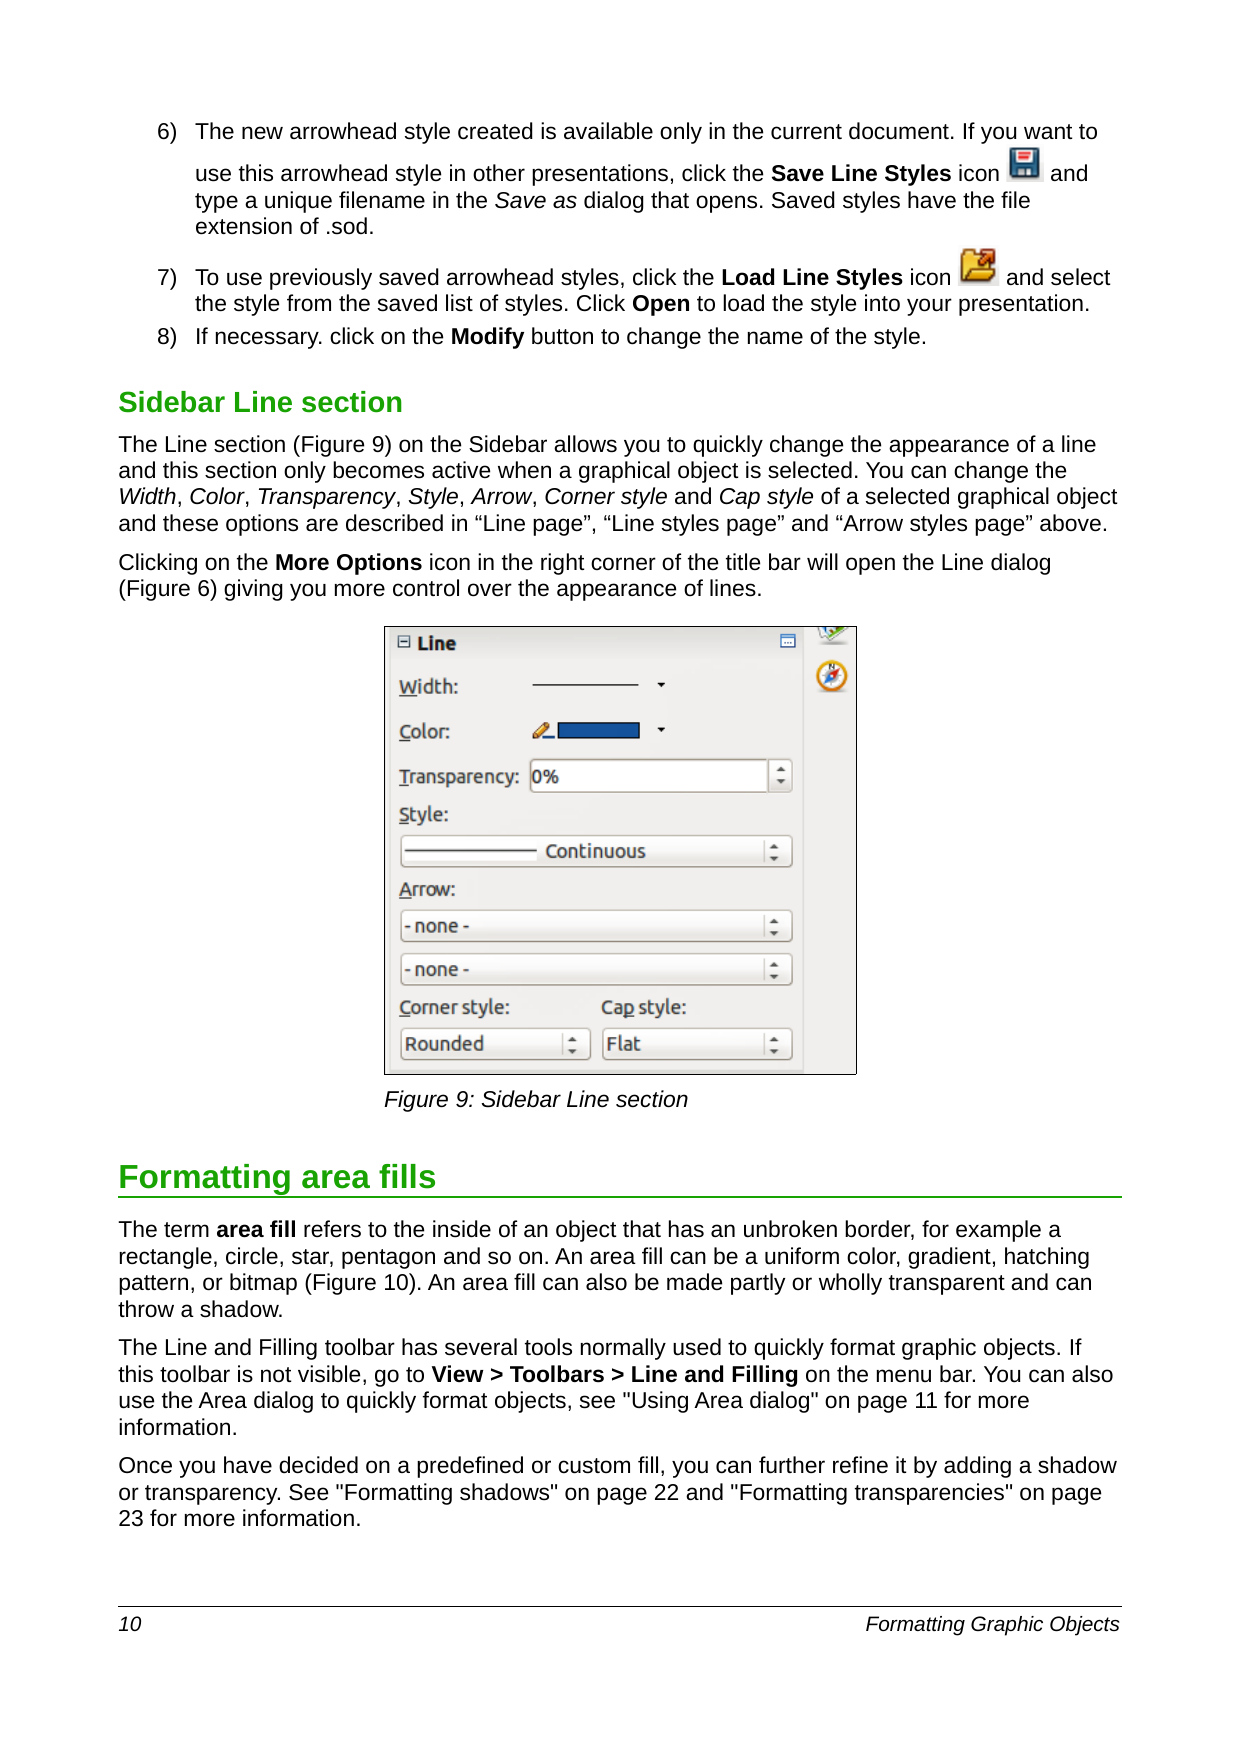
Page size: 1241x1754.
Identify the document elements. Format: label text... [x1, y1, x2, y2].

picture [385, 627, 856, 1074]
list To use previously saved arrowhead styles, click the Load Line Styles icon and select the style from the saved list of styles. Click Open to load the style into your presentation. [177, 246, 1122, 317]
text Clicking on the More Options icon in the right corner of the title bar will open the Line dialog (Figure 6) giving you more control over the appearance of lines. [118, 548, 1122, 601]
text Figure 9: Sidebar Line section [384, 1086, 856, 1113]
text The Line and Filling toolbar has several tools normally used to quickly format graphic objects. If this toolbar is not visible, go to View > Toolbars > Line and Filling on the menu bar. You can also use the Area dialog to quickly format objects, see "Using Area dialog" on page 12 for more information. [118, 1334, 1122, 1440]
list The new arrowhead style created is available only in the current document. If you want to use this arrowhead style in other presentations, click the Save Line Styles icon and type a unique filename in the Save as dialog that opens. Saved styles have the file extension of .sod. [177, 118, 1122, 239]
subtitle Formatting area fills [118, 1157, 1122, 1196]
subtitle Sidebar Line section [118, 385, 1122, 418]
text Once you have decided on a predefined or custom fill, you can further refine it by adding a shadow or transparency. See "Formatting shadows" on page 23 and "Formatting transparencies" on page 24 for more information. [118, 1452, 1122, 1531]
text The term area fill refers to the inside of an object that has an unbroken border, for example a rectangle, circle, star, pentagon and so on. An area fill can be a uniform color, gradient, hatching pattern, or bitmap (Figure 10). An area fill can also be made partly or wholly transparent and can throw a shadow. [118, 1216, 1122, 1322]
picture [957, 245, 1000, 286]
picture [1006, 144, 1044, 182]
list If necessary. click on the Modify button to change the name of the style. [177, 323, 1122, 349]
text The Line section (Figure 9) on the Sidebar allows you to quickly change the appearance of a line and this section only becomes active when a graphical object is selected. You can change the Width, Color, Transparency, Style, Arrow, Corner style and Cap style of a selected graphical object and these options are described in “Line page”, “Line styles page” and “Arrow styles page” above. [118, 431, 1122, 536]
